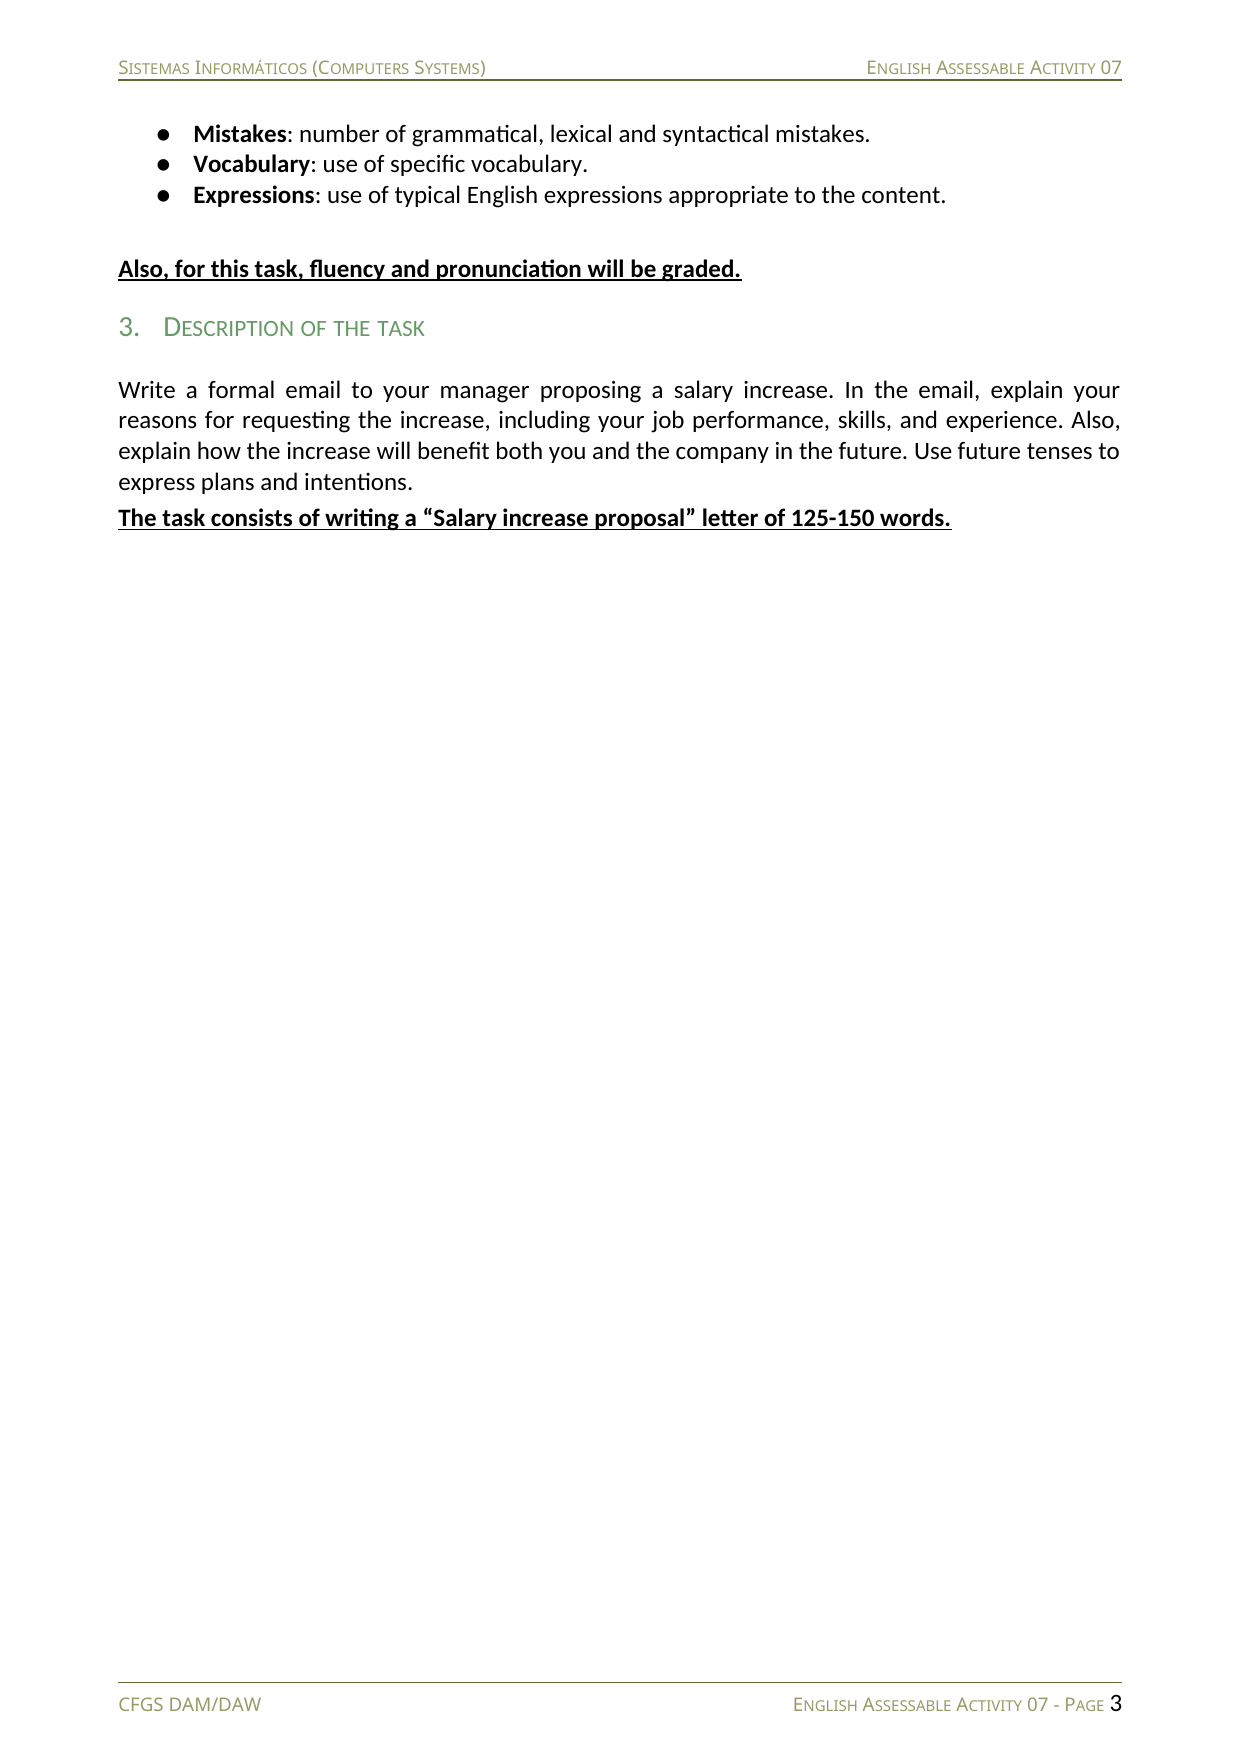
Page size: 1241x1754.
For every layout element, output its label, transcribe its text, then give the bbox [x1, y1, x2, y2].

list Mistakes: number of grammatical, lexical and syntactical mistakes. [156, 118, 1122, 148]
text Write a formal email to your manager proposing a salary increase. In the email, explain your reasons for requesting the increase, including your job performance, skills, and experience. Also, explain how the increase will benefit both you and the company in the future. Use future tenses to express plans and intentions. [118, 374, 1122, 496]
subtitle Description of the task [118, 308, 1122, 344]
list Vocabulary: use of specific vocabulary. [156, 148, 1122, 179]
list Expressions: use of typical English expressions appropriate to the content. [156, 179, 1122, 209]
text Also, for this task, fluency and pronunciation will be graded. [118, 253, 1122, 283]
text The task consists of writing a “Salary increase proposal” letter of 125-150 words. [118, 503, 1122, 533]
